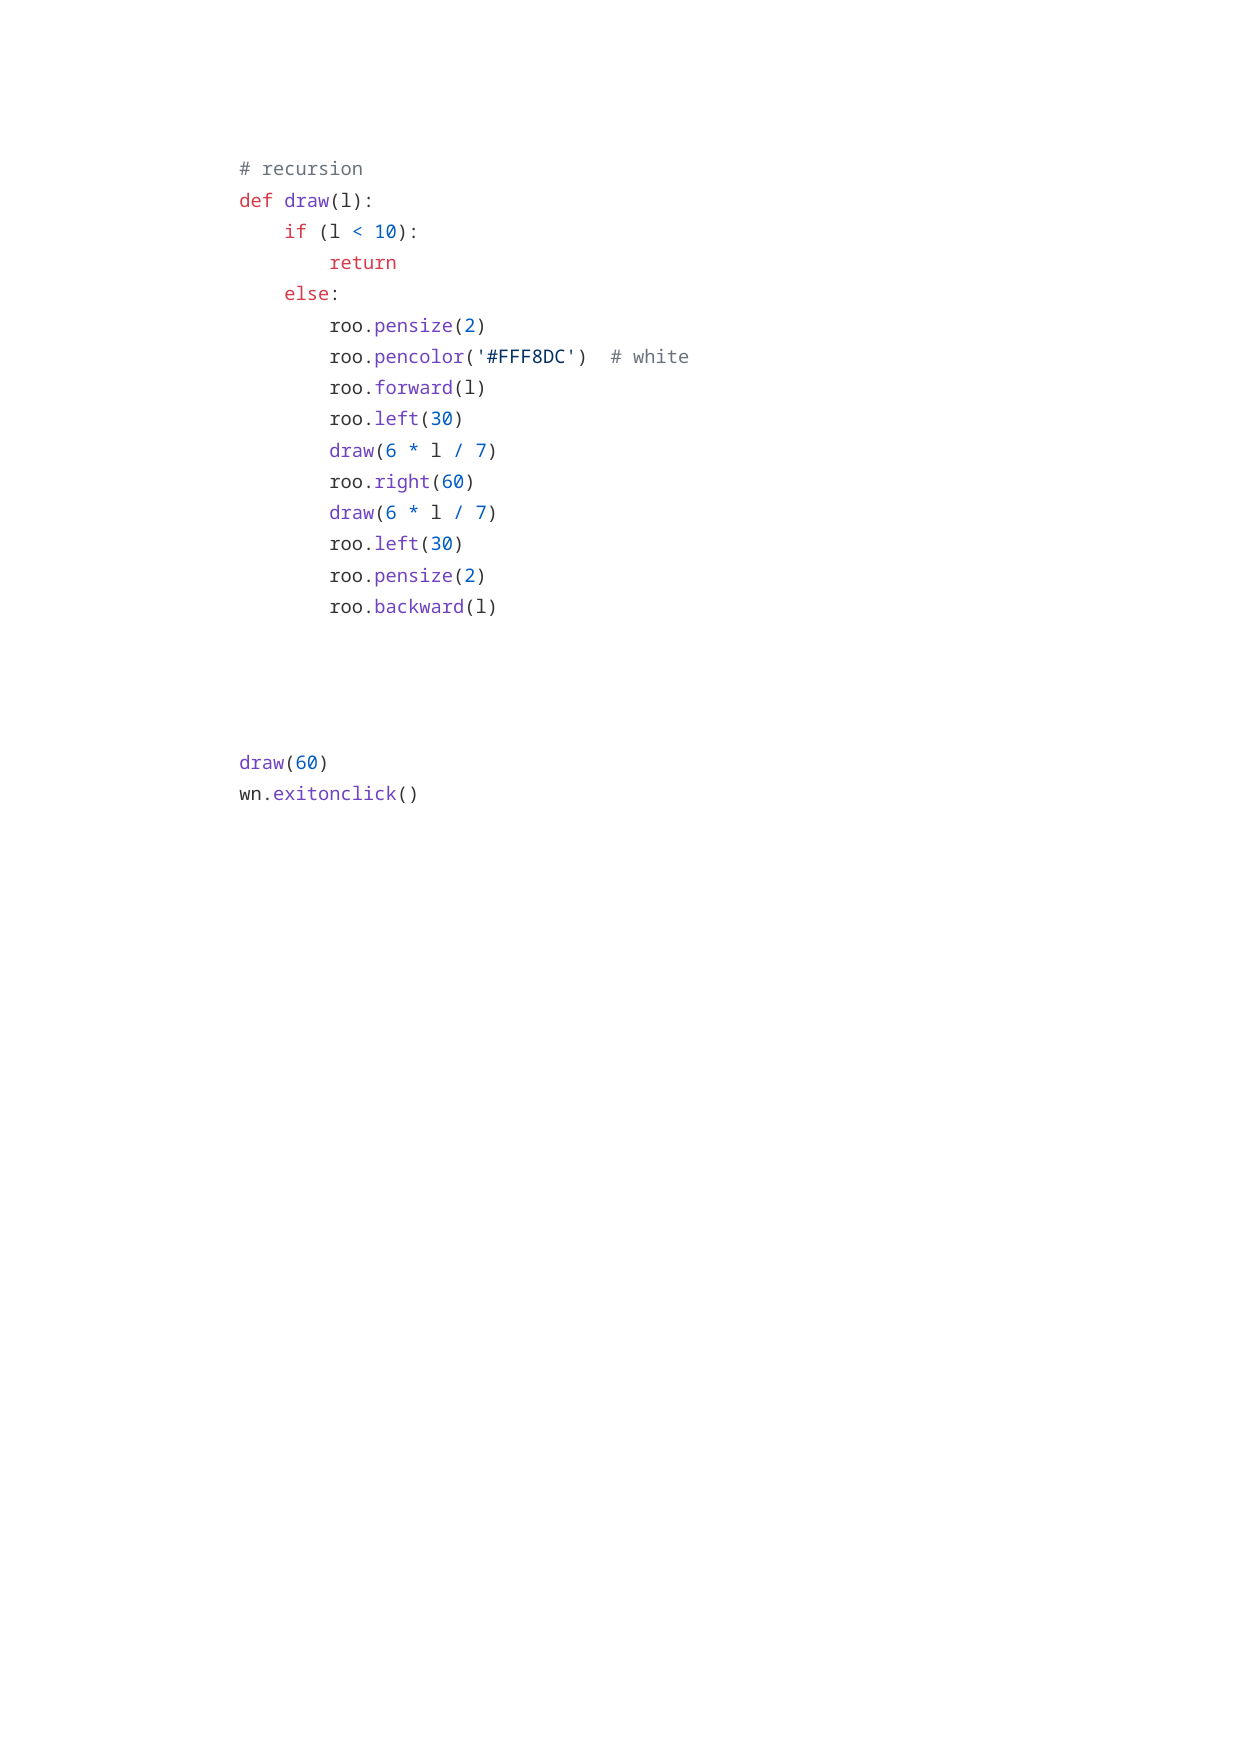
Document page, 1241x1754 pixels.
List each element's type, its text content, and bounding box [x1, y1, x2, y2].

table_cell [150, 369, 239, 400]
table_cell draw(60) [239, 744, 1240, 775]
table_cell [150, 588, 239, 619]
table_cell roo.pencolor('#FFF8DC') # white [239, 338, 1240, 369]
table_cell roo.forward(l) [239, 369, 1240, 400]
table_cell [150, 744, 239, 775]
table_cell [239, 619, 1240, 681]
table_cell [239, 681, 1240, 744]
table_cell [150, 150, 239, 181]
table_cell roo.pensize(2) [239, 306, 1240, 337]
table_cell return [239, 244, 1240, 275]
table_cell roo.right(60) [239, 463, 1240, 494]
table_cell [150, 494, 239, 525]
table_cell if (l < 10): [239, 213, 1240, 244]
table_cell [150, 619, 239, 681]
table_cell [150, 556, 239, 587]
table_cell roo.left(30) [239, 400, 1240, 431]
table_cell [150, 400, 239, 431]
table_cell roo.pensize(2) [239, 556, 1240, 587]
table_cell # recursion [239, 150, 1240, 181]
table_cell [150, 525, 239, 556]
table_cell [150, 463, 239, 494]
table_cell roo.left(30) [239, 525, 1240, 556]
table_cell [150, 775, 239, 806]
table_cell draw(6 * l / 7) [239, 494, 1240, 525]
table_cell [150, 181, 239, 212]
table_cell draw(6 * l / 7) [239, 431, 1240, 462]
table_cell [150, 431, 239, 462]
table_cell [150, 306, 239, 337]
table_cell [150, 213, 239, 244]
table_cell [150, 244, 239, 275]
table_cell else: [239, 275, 1240, 306]
table_cell [150, 681, 239, 744]
table_cell def draw(l): [239, 181, 1240, 212]
table_cell [150, 338, 239, 369]
table_cell roo.backward(l) [239, 588, 1240, 619]
table_cell wn.exitonclick() [239, 775, 1240, 806]
table_cell [150, 275, 239, 306]
